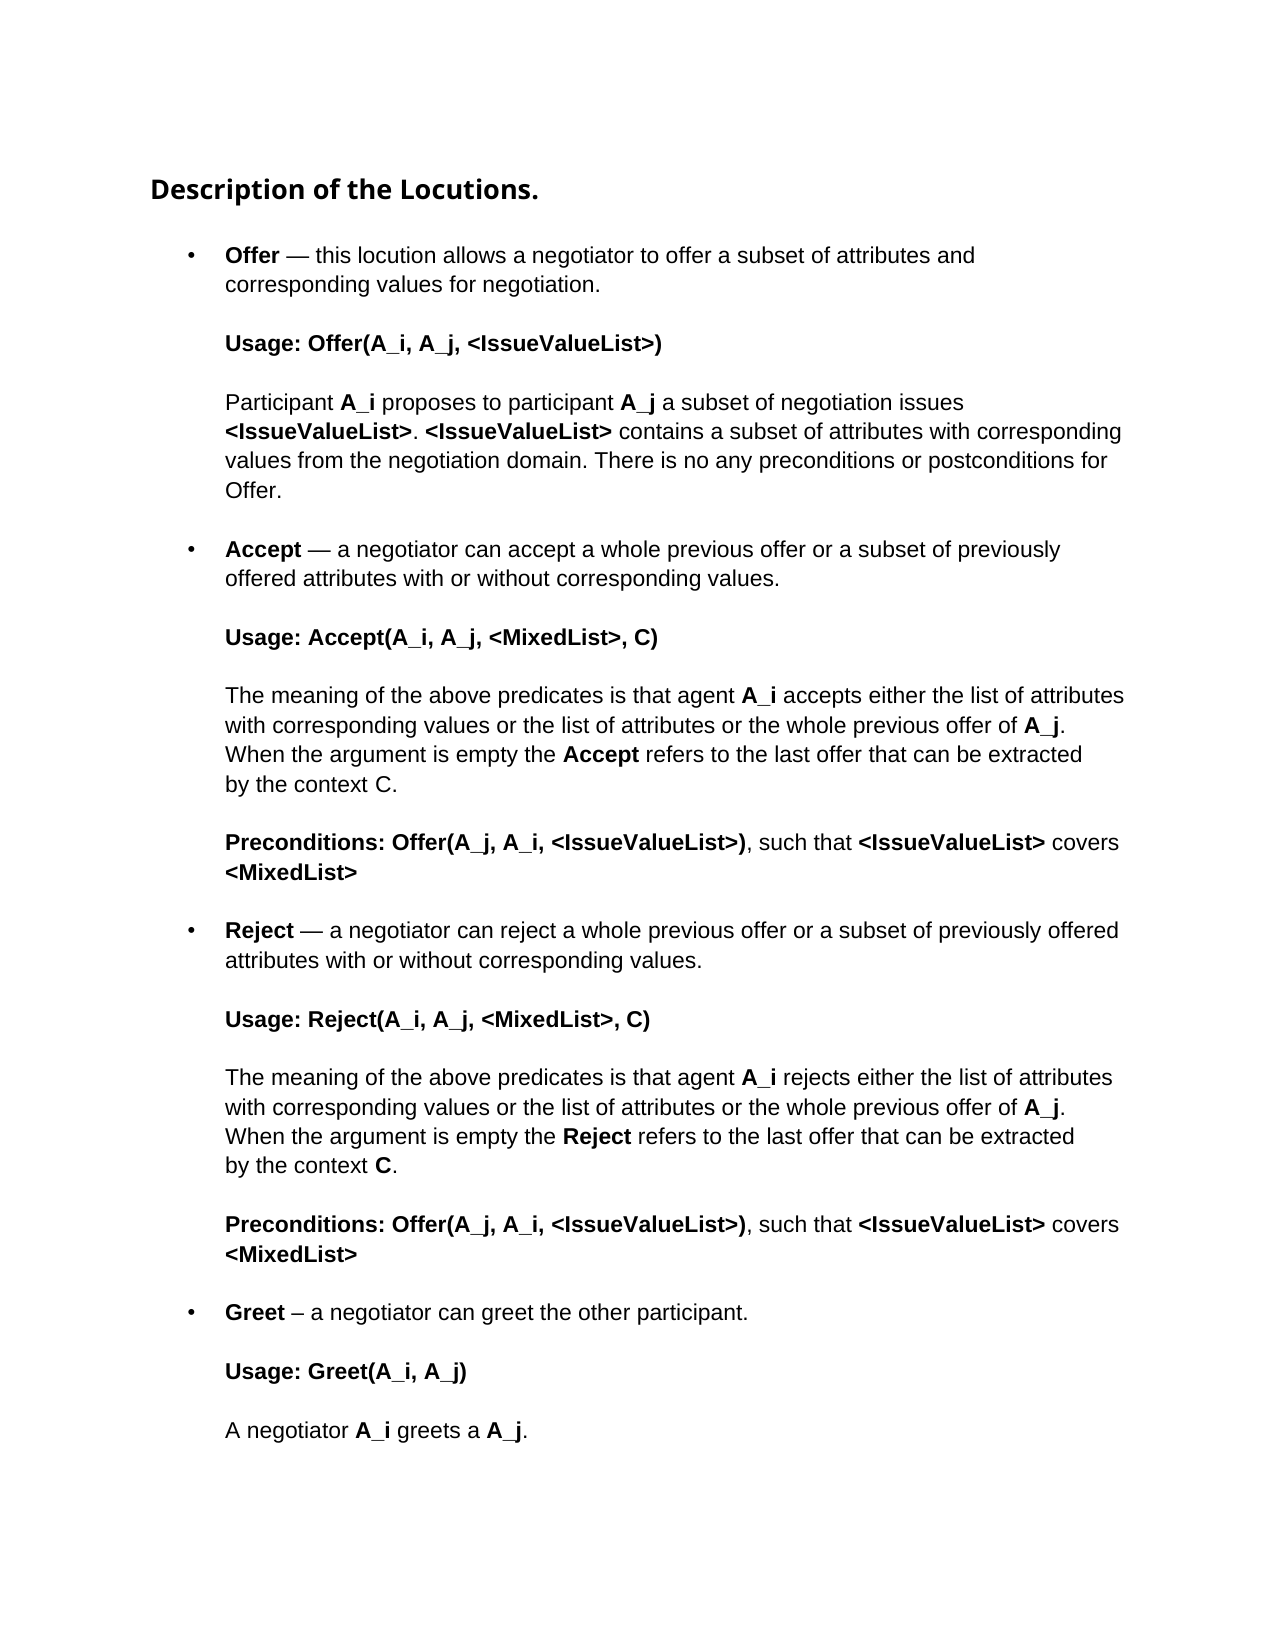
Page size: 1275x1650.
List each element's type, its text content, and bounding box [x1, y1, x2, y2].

text Usage: Greet(A_i, A_j) [150, 1359, 1125, 1384]
text Usage: Offer(A_i, A_j, <IssueValueList>) [150, 331, 1125, 356]
list Greet – a negotiator can greet the other participant. [187, 1300, 1125, 1326]
text Preconditions: Offer(A_j, A_i, <IssueValueList>), such that <IssueValueList> covers <MixedList> [150, 1212, 1125, 1267]
text Usage: Reject(A_i, A_j, <MixedList>, C) [150, 1006, 1125, 1032]
list Accept — a negotiator can accept a whole previous offer or a subset of previously offered attributes with or without corresponding values. [187, 536, 1125, 591]
subtitle Description of the Locutions. [150, 171, 1125, 208]
text The meaning of the above predicates is that agent A_i rejects either the list of attributes with corresponding values or the list of attributes or the whole previous offer of A_j. When the argument is empty the Reject refers to the last offer that can be extracted by the context C. [150, 1065, 1125, 1179]
list Reject — a negotiator can reject a whole previous offer or a subset of previously offered attributes with or without corresponding values. [187, 918, 1125, 973]
list Offer — this locution allows a negotiator to offer a subset of attributes and corresponding values for negotiation. [187, 243, 1125, 298]
text Usage: Accept(A_i, A_j, <MixedList>, C) [150, 624, 1125, 650]
text The meaning of the above predicates is that agent A_i accepts either the list of attributes with corresponding values or the list of attributes or the whole previous offer of A_j. When the argument is empty the Accept refers to the last offer that can be extracted by the context C. [150, 683, 1125, 797]
text Preconditions: Offer(A_j, A_i, <IssueValueList>), such that <IssueValueList> covers <MixedList> [150, 830, 1125, 885]
text A negotiator A_i greets a A_j. [150, 1418, 1125, 1443]
text Participant A_i proposes to participant A_j a subset of negotiation issues <IssueValueList>. <IssueValueList> contains a subset of attributes with corresponding values from the negotiation domain. There is no any preconditions or postconditions for Offer. [150, 389, 1125, 503]
